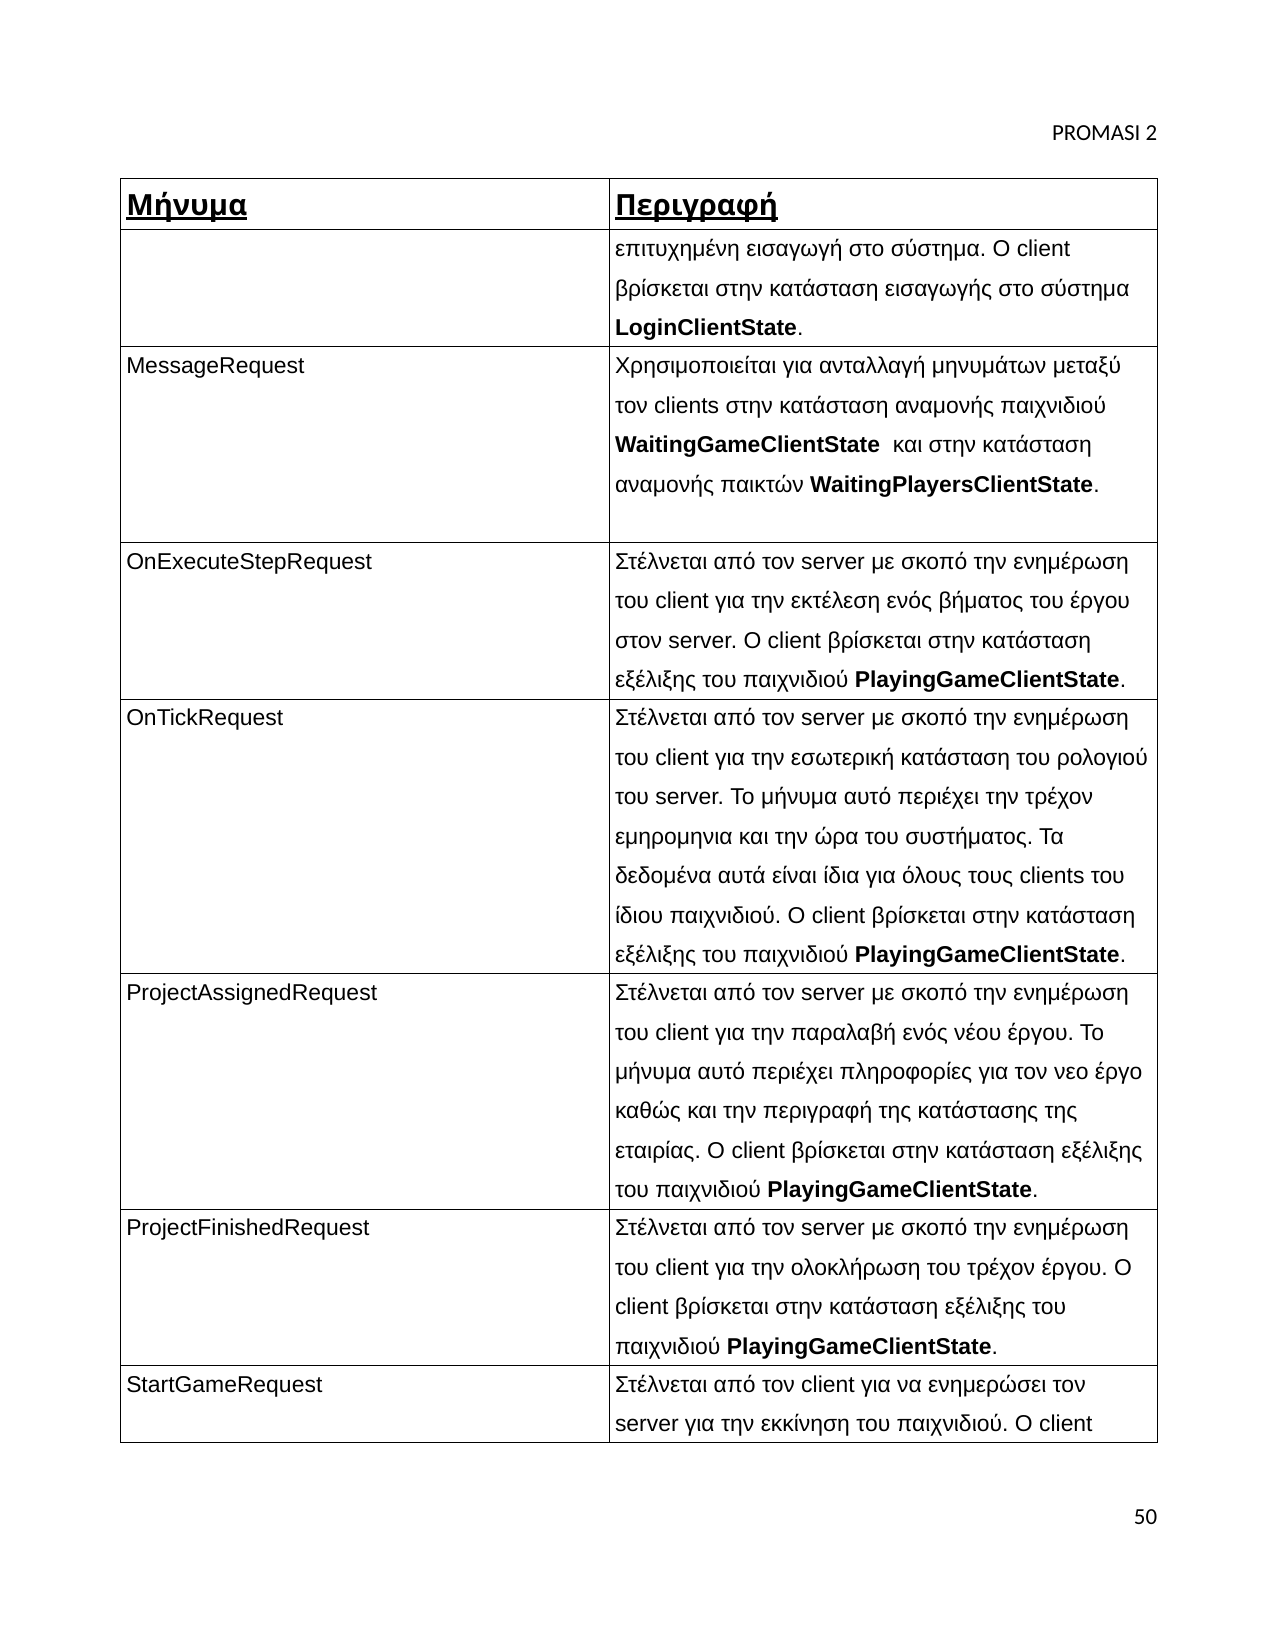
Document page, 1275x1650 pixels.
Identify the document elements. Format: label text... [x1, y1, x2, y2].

table_cell OnExecuteStepRequest [121, 543, 609, 698]
table_cell Στέλνεται από τον server με σκοπό την ενημέρωση του client για την εσωτερική κατάσταση του ρολογιού του server. Το μήνυμα αυτό περιέχει την τρέχον εμηρομηνια και την ώρα του συστήματος. Τα δεδομένα αυτά είναι ίδια για όλους τους clients του ίδιου παιχνιδιού. Ο client βρίσκεται στην κατάσταση εξέλιξης του παιχνιδιού PlayingGameClientState. [610, 700, 1157, 973]
table_cell ProjectFinishedRequest [121, 1210, 609, 1365]
table_header Μήνυμα [121, 179, 609, 229]
table_cell Στέλνεται από τον server με σκοπό την ενημέρωση του client για την εκτέλεση ενός βήματος του έργου στον server. Ο client βρίσκεται στην κατάσταση εξέλιξης του παιχνιδιού PlayingGameClientState. [610, 543, 1157, 698]
table_cell MessageRequest [121, 347, 609, 542]
table_cell OnTickRequest [121, 700, 609, 973]
table_cell Στέλνεται από τον client για να ενημερώσει τον server για την εκκίνηση του παιχνιδιού. Ο client [610, 1366, 1157, 1442]
table_cell Στέλνεται από τον server με σκοπό την ενημέρωση του client για την ολοκλήρωση του τρέχον έργου. Ο client βρίσκεται στην κατάσταση εξέλιξης του παιχνιδιού PlayingGameClientState. [610, 1210, 1157, 1365]
table_cell ProjectAssignedRequest [121, 974, 609, 1208]
table_cell [121, 230, 609, 346]
table_cell Στέλνεται από τον server με σκοπό την ενημέρωση του client για την παραλαβή ενός νέου έργου. Το μήνυμα αυτό περιέχει πληροφορίες για τον νεο έργο καθώς και την περιγραφή της κατάστασης της εταιρίας. Ο client βρίσκεται στην κατάσταση εξέλιξης του παιχνιδιού PlayingGameClientState. [610, 974, 1157, 1208]
table_cell επιτυχημένη εισαγωγή στο σύστημα. Ο client βρίσκεται στην κατάσταση εισαγωγής στο σύστημα LoginClientState. [610, 230, 1157, 346]
table_header Περιγραφή [610, 179, 1157, 229]
table_cell StartGameRequest [121, 1366, 609, 1442]
table_cell Χρησιμοποιείται για ανταλλαγή μηνυμάτων μεταξύ τον clients στην κατάσταση αναμονής παιχνιδιού WaitingGameClientState και στην κατάσταση αναμονής παικτών WaitingPlayersClientState. [610, 347, 1157, 542]
